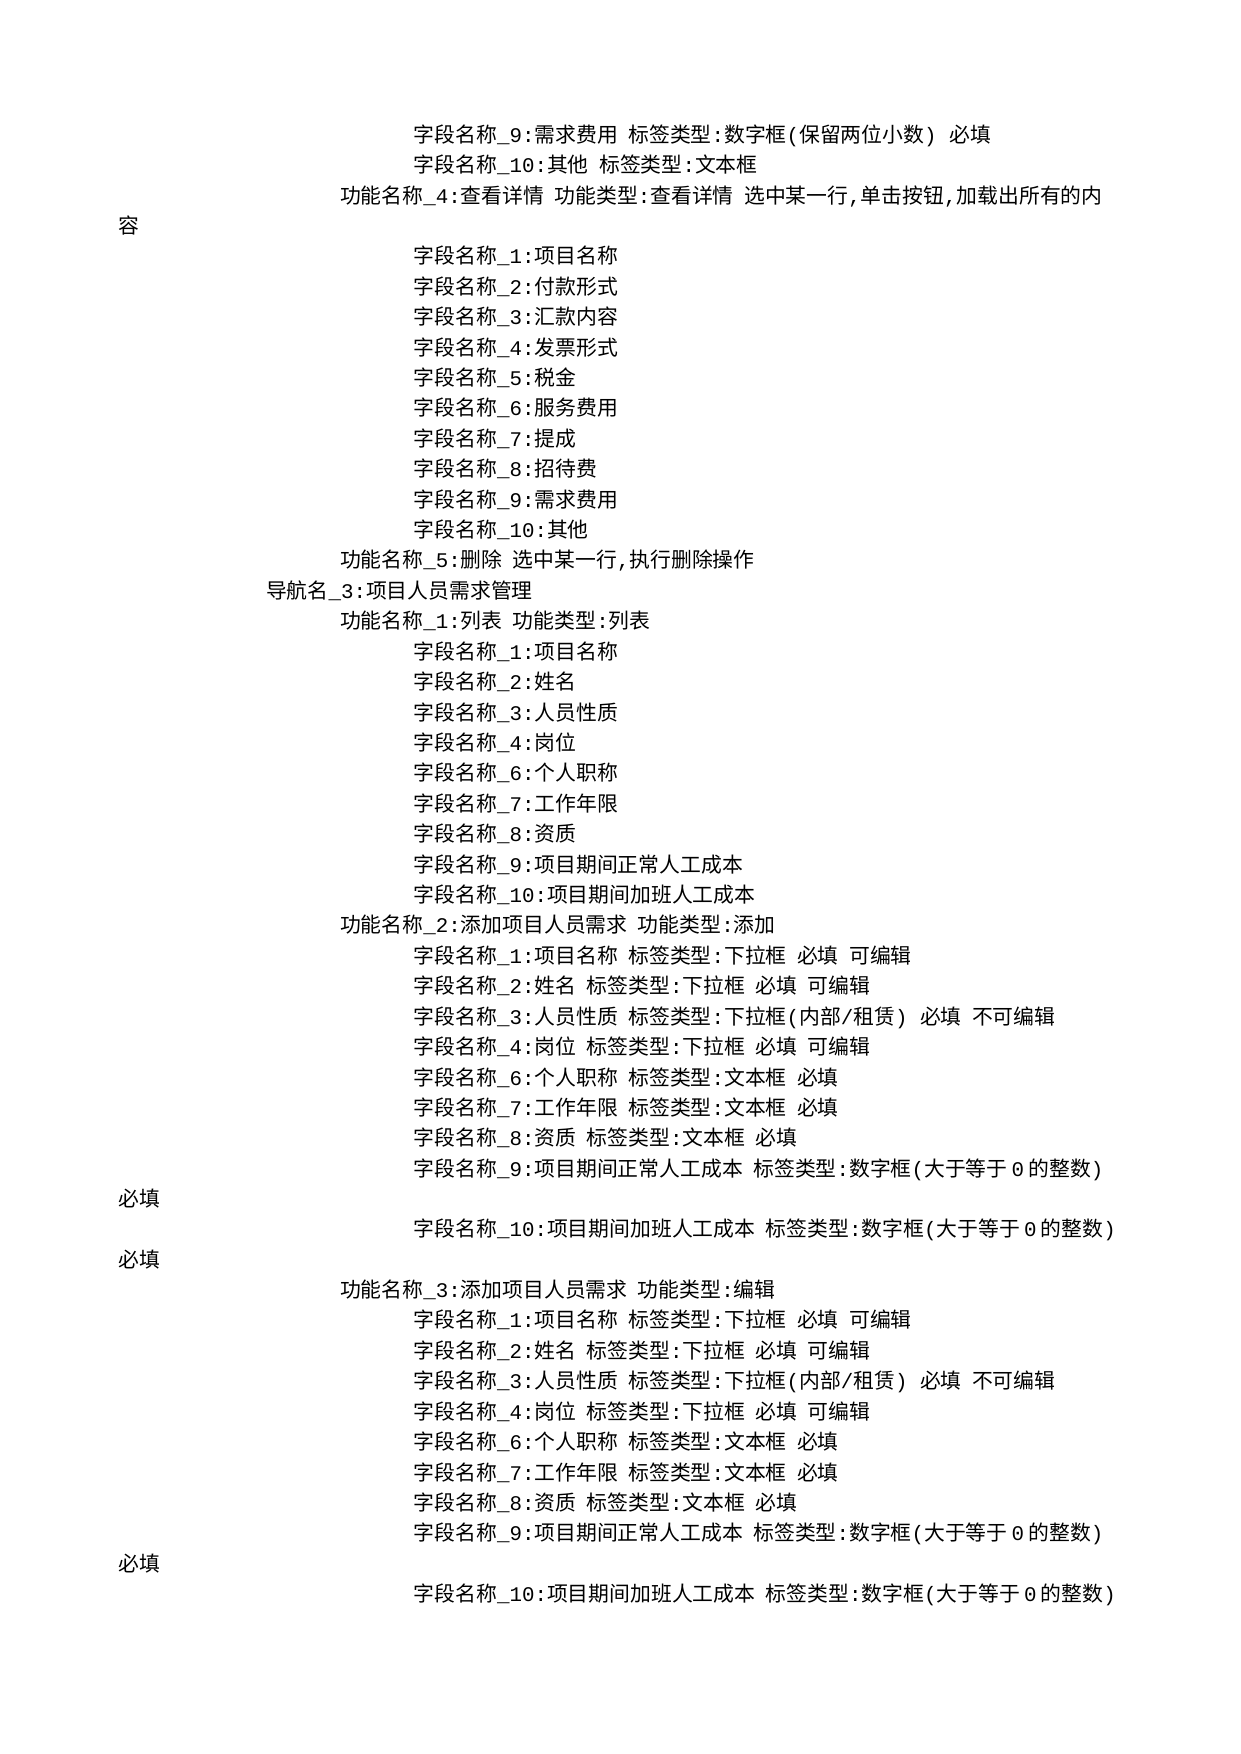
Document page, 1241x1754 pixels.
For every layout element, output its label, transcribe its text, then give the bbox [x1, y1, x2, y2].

text 功能名称_3:添加项目人员需求 功能类型:编辑 [118, 1273, 1122, 1304]
text 字段名称_9:需求费用 标签类型:数字框(保留两位小数) 必填 [118, 118, 1122, 148]
text 字段名称_10:其他 标签类型:文本框 [118, 148, 1122, 179]
text 字段名称_1:项目名称 标签类型:下拉框 必填 可编辑 [118, 1304, 1122, 1334]
text 字段名称_2:姓名 [118, 665, 1122, 696]
text 导航名_3:项目人员需求管理 [118, 574, 1122, 604]
text 字段名称_9:需求费用 [118, 483, 1122, 513]
text 功能名称_5:删除 选中某一行,执行删除操作 [118, 544, 1122, 574]
text 字段名称_10:项目期间加班人工成本 标签类型:数字框(大于等于0的整数) [118, 1577, 1122, 1608]
text 字段名称_1:项目名称 标签类型:下拉框 必填 可编辑 [118, 939, 1122, 969]
text 字段名称_6:个人职称 [118, 757, 1122, 787]
text 字段名称_10:项目期间加班人工成本 标签类型:数字框(大于等于0的整数) 必填 [118, 1213, 1122, 1273]
text 字段名称_2:付款形式 [118, 270, 1122, 300]
text 字段名称_8:资质 标签类型:文本框 必填 [118, 1486, 1122, 1517]
text 字段名称_8:资质 [118, 817, 1122, 848]
text 字段名称_7:提成 [118, 422, 1122, 452]
text 字段名称_7:工作年限 标签类型:文本框 必填 [118, 1091, 1122, 1122]
text 字段名称_10:项目期间加班人工成本 [118, 878, 1122, 909]
text 字段名称_7:工作年限 标签类型:文本框 必填 [118, 1456, 1122, 1486]
text 功能名称_1:列表 功能类型:列表 [118, 604, 1122, 635]
text 字段名称_2:姓名 标签类型:下拉框 必填 可编辑 [118, 1334, 1122, 1364]
text 字段名称_2:姓名 标签类型:下拉框 必填 可编辑 [118, 969, 1122, 1000]
text 字段名称_6:服务费用 [118, 392, 1122, 422]
text 字段名称_3:人员性质 [118, 696, 1122, 726]
text 字段名称_3:人员性质 标签类型:下拉框(内部/租赁) 必填 不可编辑 [118, 1000, 1122, 1030]
text 字段名称_8:招待费 [118, 452, 1122, 483]
text 字段名称_4:发票形式 [118, 331, 1122, 361]
text 字段名称_7:工作年限 [118, 787, 1122, 817]
text 字段名称_9:项目期间正常人工成本 [118, 848, 1122, 878]
text 字段名称_5:税金 [118, 361, 1122, 392]
text 字段名称_1:项目名称 [118, 239, 1122, 270]
text 功能名称_4:查看详情 功能类型:查看详情 选中某一行,单击按钮,加载出所有的内容 [118, 179, 1122, 239]
text 字段名称_9:项目期间正常人工成本 标签类型:数字框(大于等于0的整数) 必填 [118, 1517, 1122, 1577]
text 字段名称_3:汇款内容 [118, 300, 1122, 331]
text 字段名称_1:项目名称 [118, 635, 1122, 665]
text 字段名称_4:岗位 标签类型:下拉框 必填 可编辑 [118, 1030, 1122, 1061]
text 字段名称_6:个人职称 标签类型:文本框 必填 [118, 1425, 1122, 1456]
text 字段名称_4:岗位 [118, 726, 1122, 757]
text 字段名称_6:个人职称 标签类型:文本框 必填 [118, 1061, 1122, 1091]
text 字段名称_4:岗位 标签类型:下拉框 必填 可编辑 [118, 1395, 1122, 1425]
text 功能名称_2:添加项目人员需求 功能类型:添加 [118, 909, 1122, 939]
text 字段名称_10:其他 [118, 513, 1122, 544]
text 字段名称_3:人员性质 标签类型:下拉框(内部/租赁) 必填 不可编辑 [118, 1364, 1122, 1395]
text 字段名称_8:资质 标签类型:文本框 必填 [118, 1122, 1122, 1152]
text 字段名称_9:项目期间正常人工成本 标签类型:数字框(大于等于0的整数) 必填 [118, 1152, 1122, 1213]
